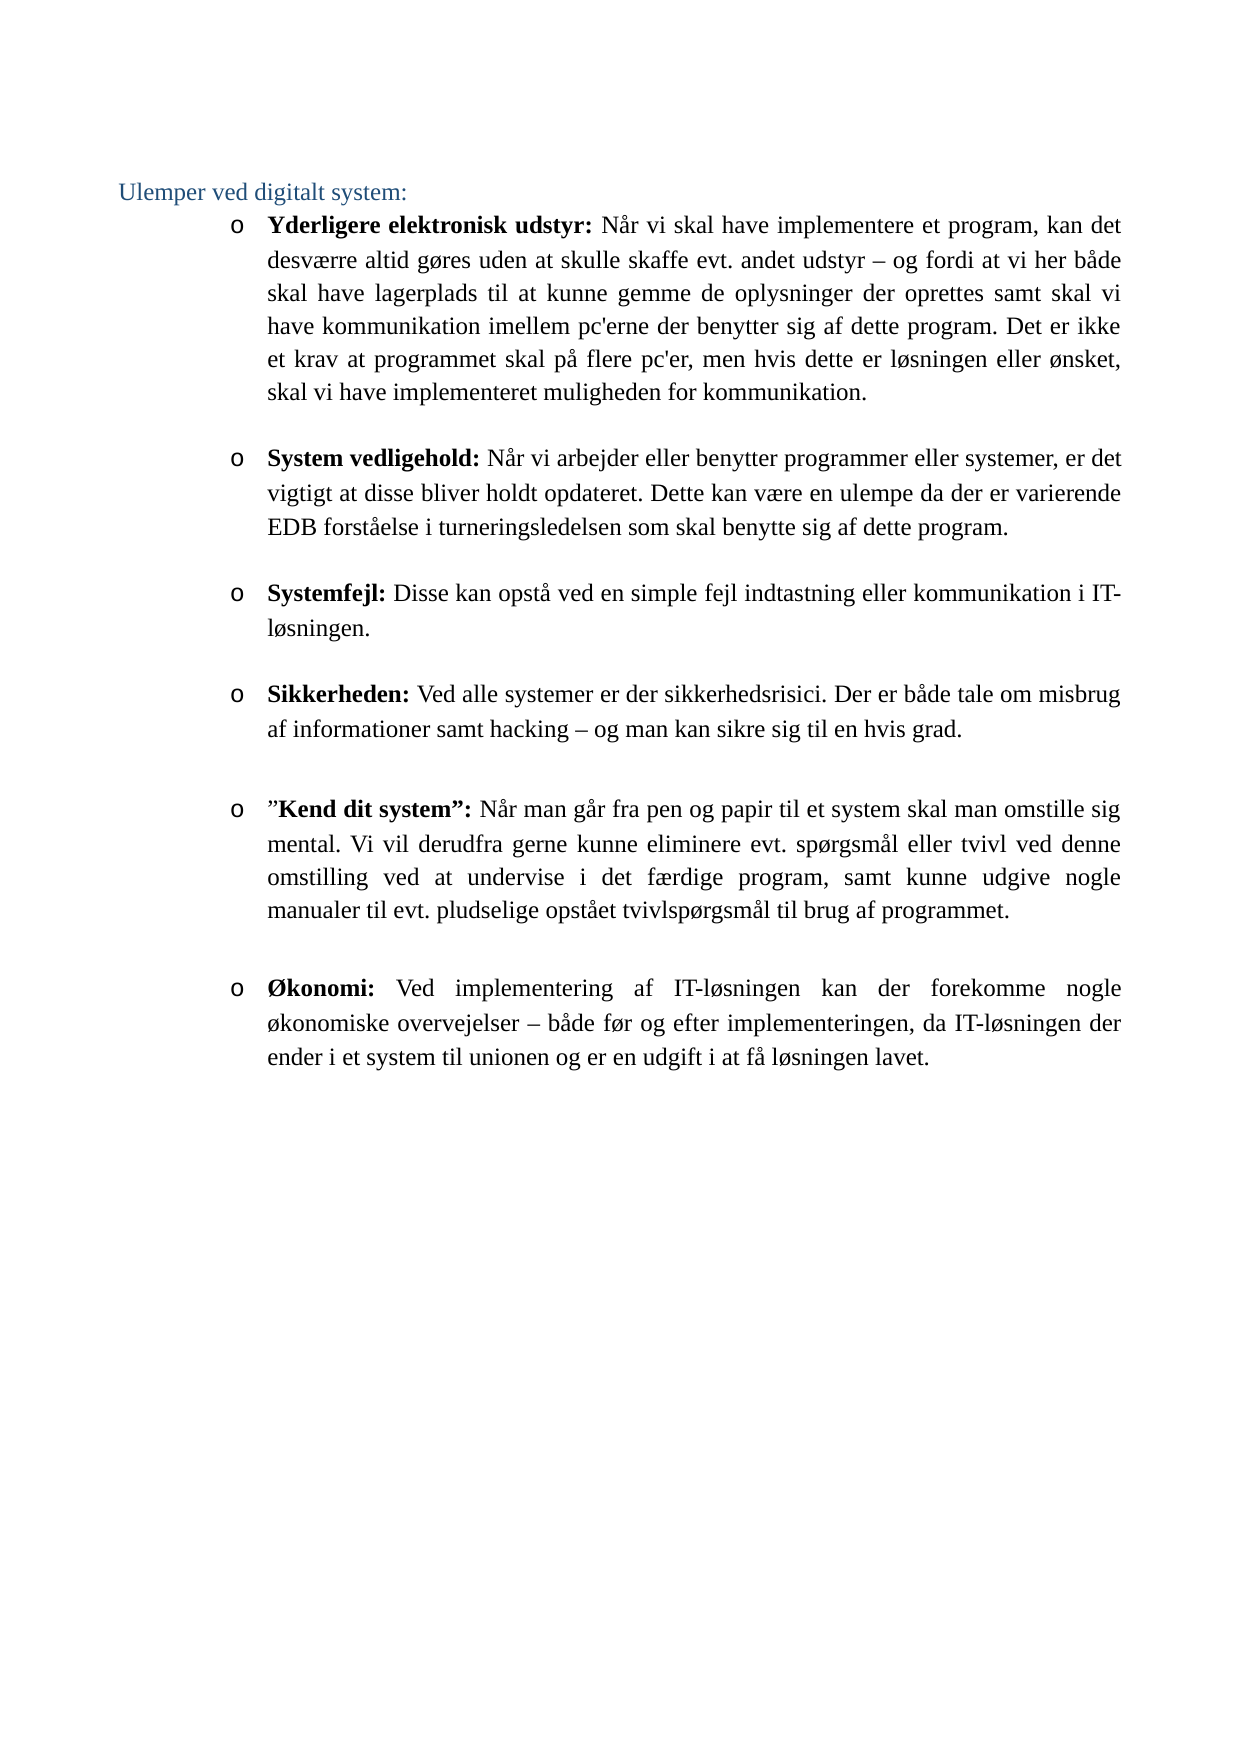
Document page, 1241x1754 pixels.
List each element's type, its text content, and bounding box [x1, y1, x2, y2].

list ”Kend dit system”: Når man går fra pen og papir til et system skal man omstille sig mental. Vi vil derudfra gerne kunne eliminere evt. spørgsmål eller tvivl ved denne omstilling ved at undervise i det færdige program, samt kunne udgive nogle manualer til evt. pludselige opstået tvivlspørgsmål til brug af programmet. [229, 794, 1122, 924]
list Økonomi: Ved implementering af IT-løsningen kan der forekomme nogle økonomiske overvejelser – både før og efter implementeringen, da IT-løsningen der ender i et system til unionen og er en udgift i at få løsningen lavet. [229, 973, 1122, 1070]
list Sikkerheden: Ved alle systemer er der sikkerhedsrisici. Der er både tale om misbrug af informationer samt hacking – og man kan sikre sig til en hvis grad. [229, 679, 1122, 743]
list System vedligehold: Når vi arbejder eller benytter programmer eller systemer, er det vigtigt at disse bliver holdt opdateret. Dette kan være en ulempe da der er varierende EDB forståelse i turneringsledelsen som skal benytte sig af dette program. [229, 443, 1122, 540]
list Systemfejl: Disse kan opstå ved en simple fejl indtastning eller kommunikation i IT-løsningen. [229, 578, 1122, 641]
subtitle Ulemper ved digitalt system: [118, 177, 1122, 206]
list Yderligere elektronisk udstyr: Når vi skal have implementere et program, kan det desværre altid gøres uden at skulle skaffe evt. andet udstyr – og fordi at vi her både skal have lagerplads til at kunne gemme de oplysninger der oprettes samt skal vi have kommunikation imellem pc'erne der benytter sig af dette program. Det er ikke et krav at programmet skal på flere pc'er, men hvis dette er løsningen eller ønsket, skal vi have implementeret muligheden for kommunikation. [229, 210, 1122, 406]
